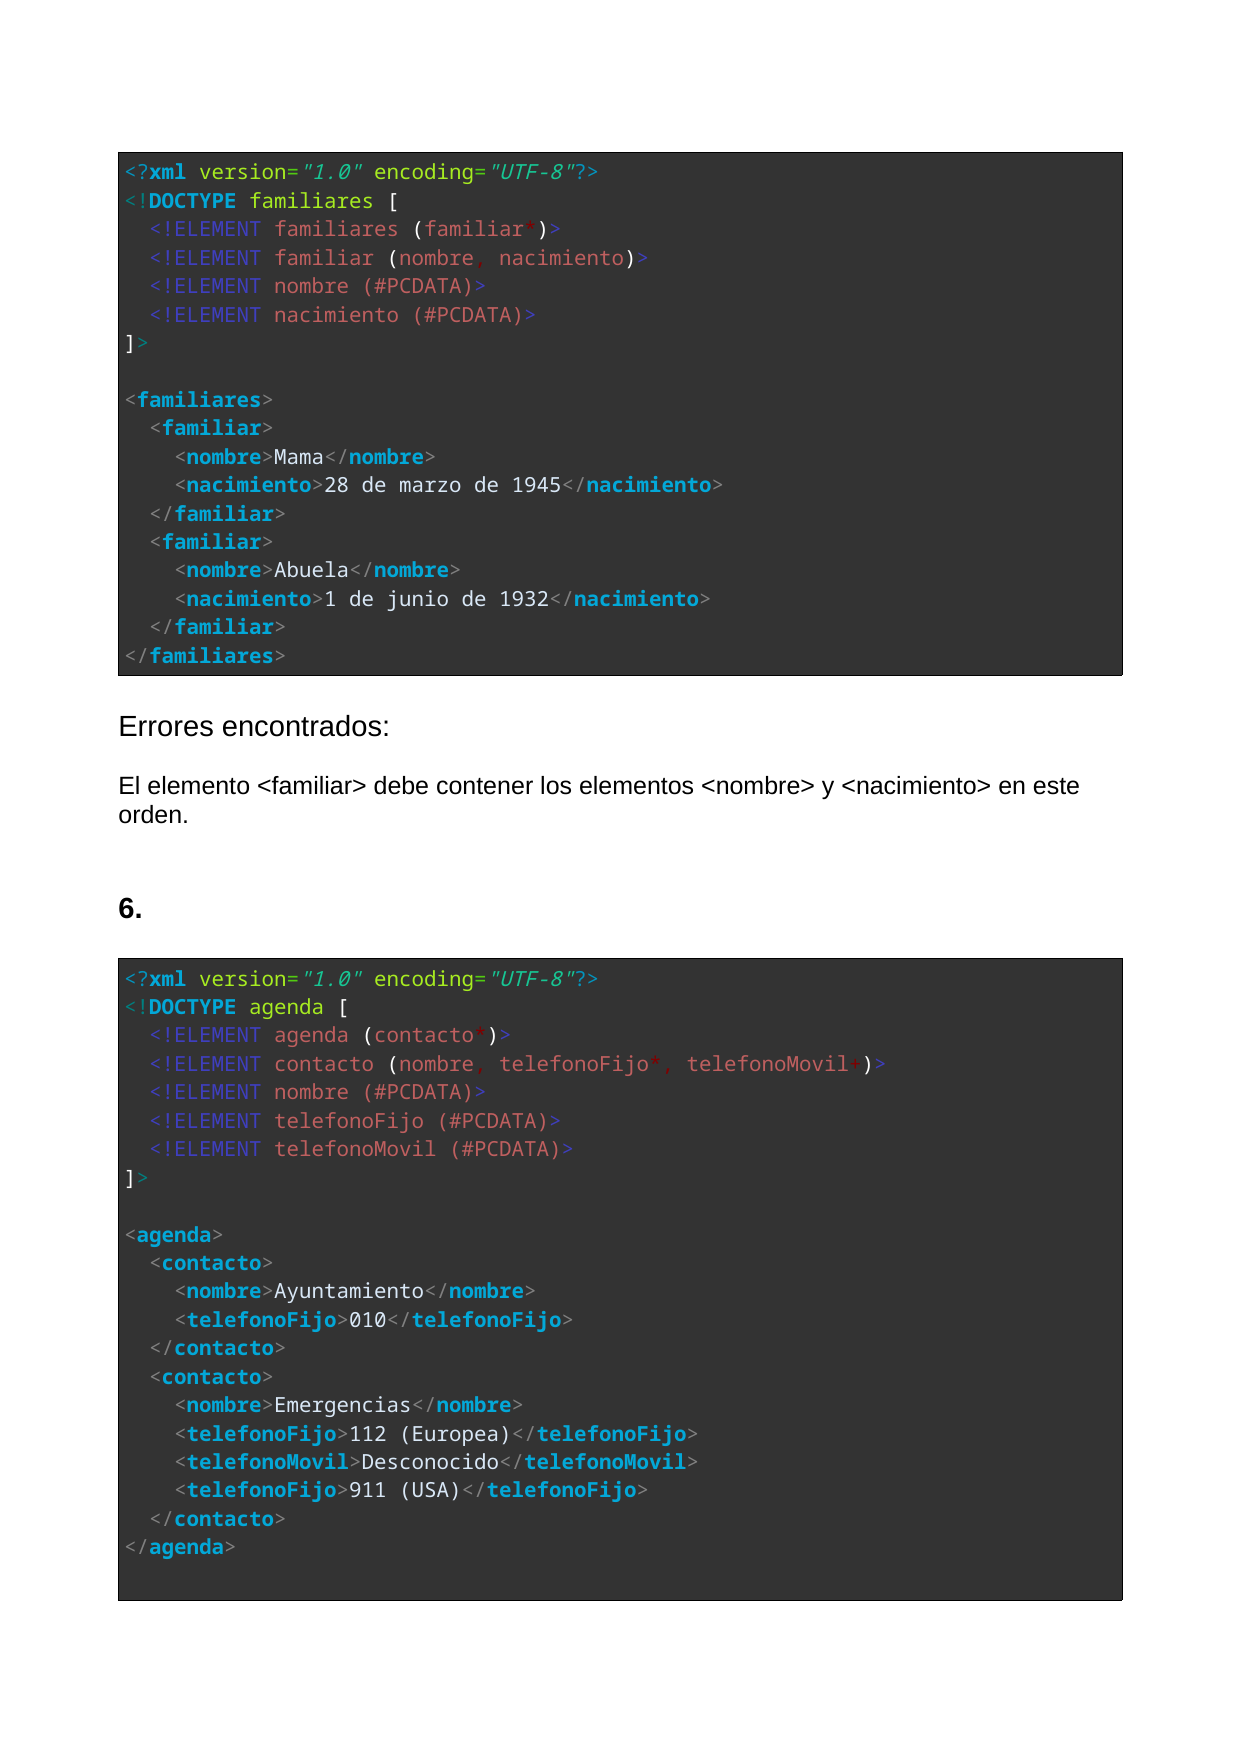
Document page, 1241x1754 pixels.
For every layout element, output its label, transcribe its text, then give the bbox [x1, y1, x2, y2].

table_header <?xml version="1.0" encoding="UTF-8"?> <!DOCTYPE agenda [ <!ELEMENT agenda (contacto*)> <!ELEMENT contacto (nombre, telefonoFijo*, telefonoMovil+)> <!ELEMENT nombre (#PCDATA)> <!ELEMENT telefonoFijo (#PCDATA)> <!ELEMENT telefonoMovil (#PCDATA)> ]> <agenda> <contacto> <nombre>Ayuntamiento</nombre> <telefonoFijo>010</telefonoFijo> </contacto> <contacto> <nombre>Emergencias</nombre> <telefonoFijo>112 (Europea)</telefonoFijo> <telefonoMovil>Desconocido</telefonoMovil> <telefonoFijo>911 (USA)</telefonoFijo> </contacto> </agenda> [119, 959, 1122, 1600]
table_header <?xml version="1.0" encoding="UTF-8"?> <!DOCTYPE familiares [ <!ELEMENT familiares (familiar*)> <!ELEMENT familiar (nombre, nacimiento)> <!ELEMENT nombre (#PCDATA)> <!ELEMENT nacimiento (#PCDATA)> ]> <familiares> <familiar> <nombre>Mama</nombre> <nacimiento>28 de marzo de 1945</nacimiento> </familiar> <familiar> <nombre>Abuela</nombre> <nacimiento>1 de junio de 1932</nacimiento> </familiar> </familiares> [119, 153, 1122, 675]
text 6. [118, 891, 1122, 924]
text El elemento <familiar> debe contener los elementos <nombre> y <nacimiento> en este orden. [118, 771, 1122, 828]
text Errores encontrados: [118, 709, 1122, 742]
